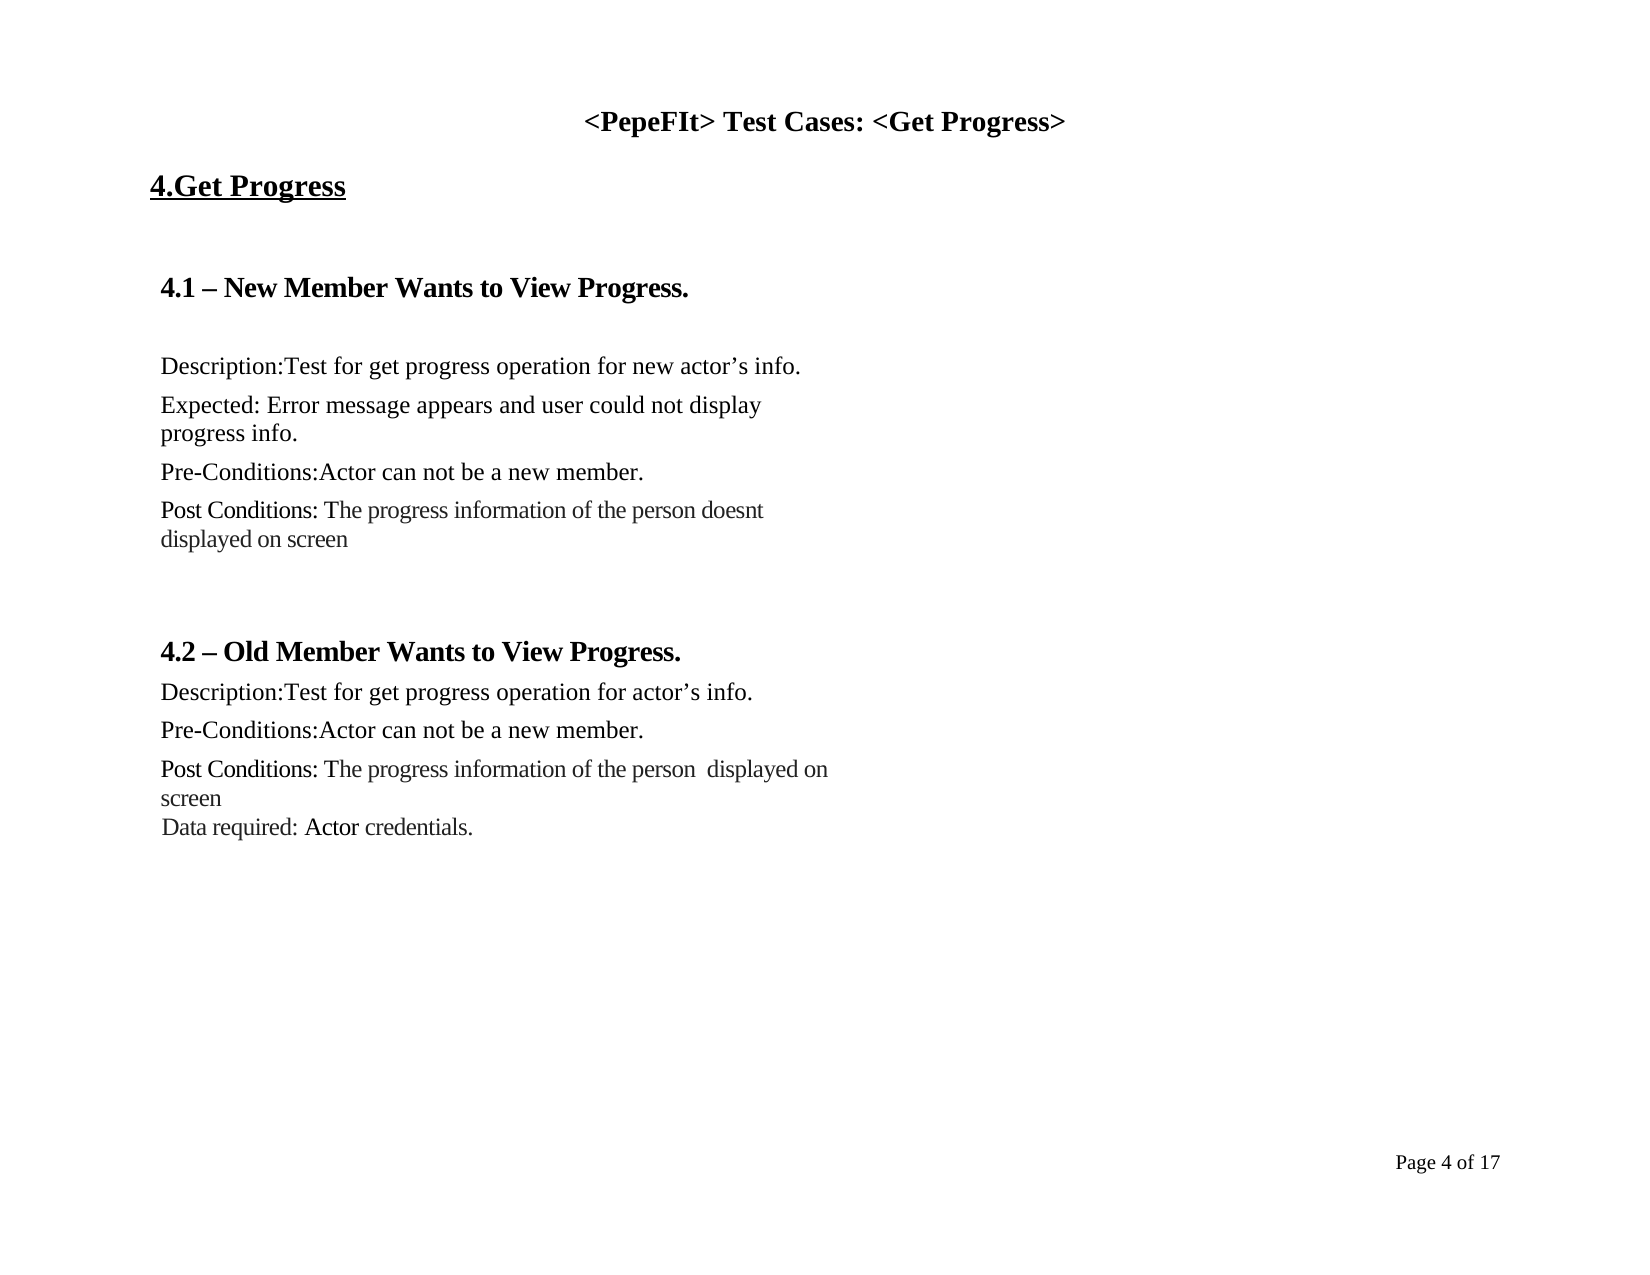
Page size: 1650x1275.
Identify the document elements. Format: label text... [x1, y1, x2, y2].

list 4.1 – New Member Wants to View Progress. [160, 270, 846, 303]
list Post Conditions: The progress information of the person doesnt displayed on screen [160, 495, 846, 553]
list Description:Test for get progress operation for new actor’s info. [160, 351, 846, 380]
text <PepeFIt> Test Cases: <Get Progress> [150, 104, 1500, 137]
list Description:Test for get progress operation for actor’s info. [160, 677, 846, 706]
list Pre-Conditions:Actor can not be a new member. [160, 457, 846, 486]
text 4.Get Progress [150, 167, 1500, 203]
text Data required: Actor credentials. [150, 812, 1500, 840]
list Pre-Conditions:Actor can not be a new member. [160, 716, 846, 744]
list Post Conditions: The progress information of the person displayed on screen [160, 754, 846, 811]
list 4.2 – Old Member Wants to View Progress. [160, 634, 846, 668]
list Expected: Error message appears and user could not display progress info. [160, 390, 846, 447]
